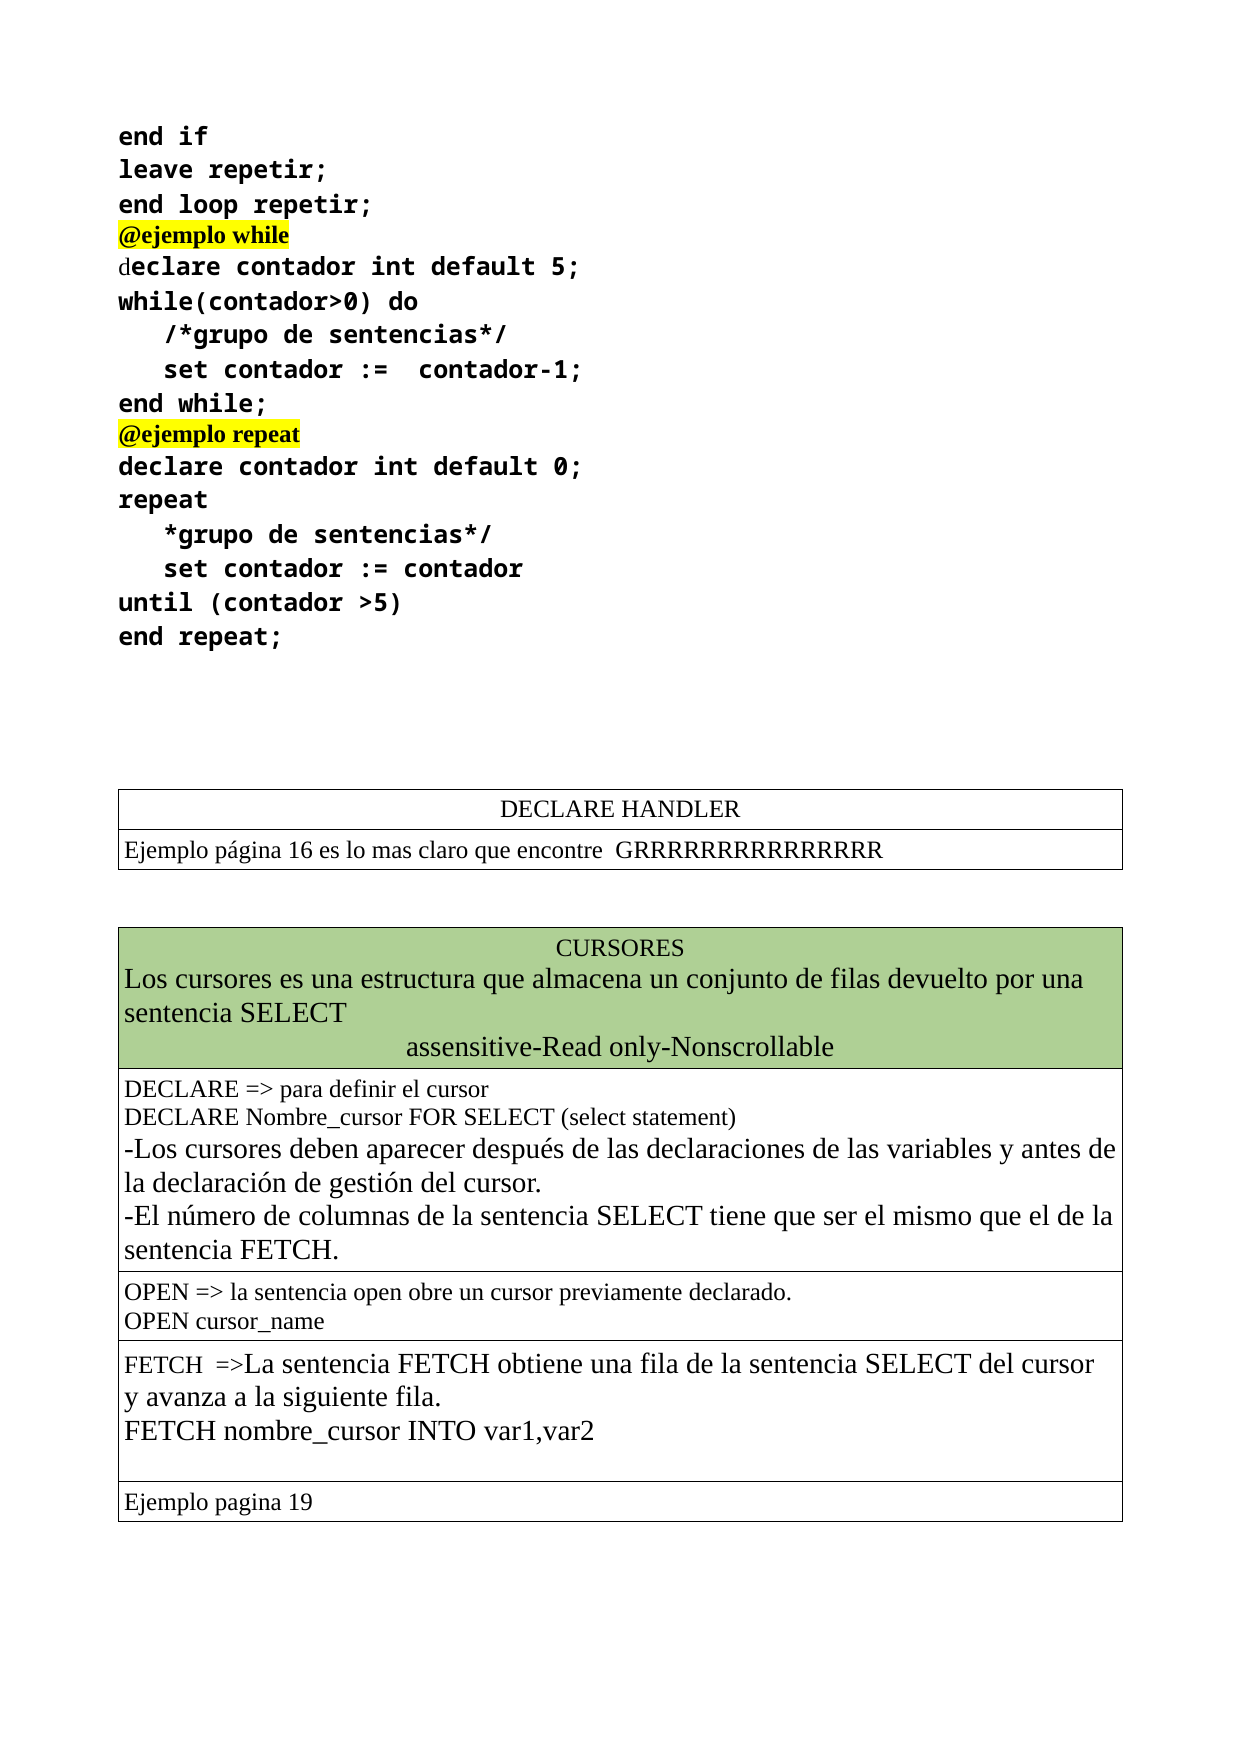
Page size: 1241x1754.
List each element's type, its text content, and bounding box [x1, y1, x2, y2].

text until (contador >5) [118, 584, 1122, 618]
table_cell Ejemplo página 16 es lo mas claro que encontre GRRRRRRRRRRRRRRR [119, 830, 1122, 869]
text /*grupo de sentencias*/ [118, 317, 1122, 351]
text end loop repetir; [118, 186, 1122, 220]
text leave repetir; [118, 152, 1122, 186]
text while(contador>0) do [118, 283, 1122, 317]
text end repeat; [118, 618, 1122, 652]
text @ejemplo repeat [118, 419, 1122, 448]
text end if [118, 118, 1122, 152]
table_cell Ejemplo pagina 19 [119, 1482, 1122, 1521]
text end while; [118, 385, 1122, 419]
table_header CURSORES Los cursores es una estructura que almacena un conjunto de filas devuelto por una sentencia SELECT assensitive-Read only-Nonscrollable [119, 928, 1122, 1068]
table_header DECLARE HANDLER [119, 790, 1122, 829]
table_cell OPEN => la sentencia open obre un cursor previamente declarado. OPEN cursor_name [119, 1272, 1122, 1340]
table_cell DECLARE => para definir el cursor DECLARE Nombre_cursor FOR SELECT (select statement) -Los cursores deben aparecer después de las declaraciones de las variables y antes de la declaración de gestión del cursor. -El número de columnas de la sentencia SELECT tiene que ser el mismo que el de la sentencia FETCH. [119, 1069, 1122, 1271]
text declare contador int default 5; [118, 249, 1122, 283]
table_cell FETCH =>La sentencia FETCH obtiene una fila de la sentencia SELECT del cursor y avanza a la siguiente fila. FETCH nombre_cursor INTO var1,var2 [119, 1341, 1122, 1481]
text set contador := contador [118, 550, 1122, 584]
text set contador := contador-1; [118, 351, 1122, 385]
text *grupo de sentencias*/ [118, 516, 1122, 550]
text repeat [118, 482, 1122, 516]
text declare contador int default 0; [118, 448, 1122, 482]
text @ejemplo while [118, 220, 1122, 249]
